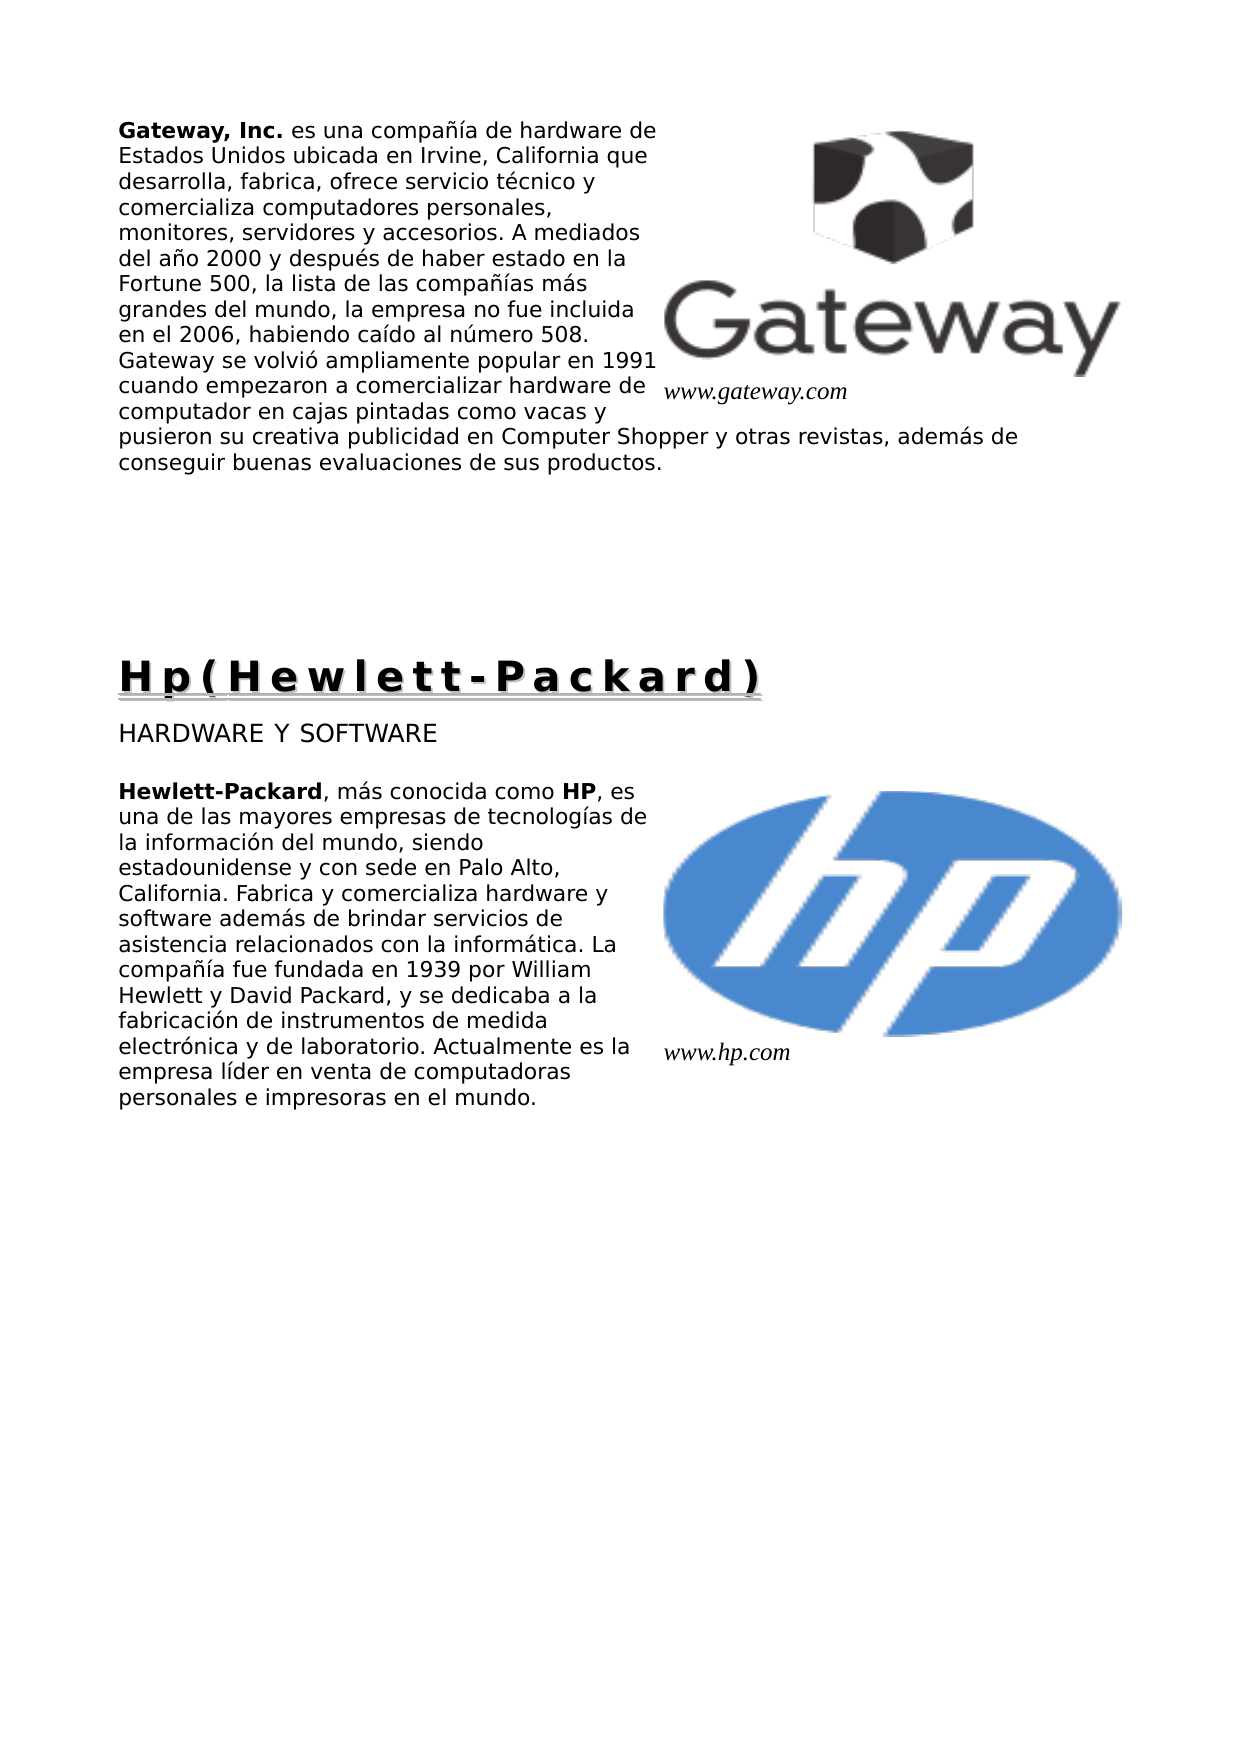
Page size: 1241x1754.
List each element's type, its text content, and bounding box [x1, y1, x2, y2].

picture [663, 130, 1123, 377]
text Gateway, Inc. es una compañía de hardware de Estados Unidos ubicada en Irvine, California que desarrolla, fabrica, ofrece servicio técnico y comercializa computadores personales, monitores, servidores y accesorios. A mediados del año 2000 y después de haber estado en la Fortune 500, la lista de las compañías más grandes del mundo, la empresa no fue incluida en el 2006, habiendo caído al número 508. Gateway se volvió ampliamente popular en 1991 cuando empezaron a comercializar hardware de computador en cajas pintadas como vacas y pusieron su creativa publicidad en Computer Shopper y otras revistas, además de conseguir buenas evaluaciones de sus productos. [118, 118, 1122, 475]
text hardware y software [118, 713, 1122, 749]
text www.hp.com [663, 1037, 1122, 1066]
text Hp(Hewlett-Packard) [118, 653, 1122, 701]
text www.gateway.com [663, 377, 1122, 405]
picture [663, 791, 1123, 1037]
text Hewlett-Packard, más conocida como HP, es una de las mayores empresas de tecnologías de la información del mundo, siendo estadounidense y con sede en Palo Alto, California. Fabrica y comercializa hardware y software además de brindar servicios de asistencia relacionados con la informática. La compañía fue fundada en 1939 por William Hewlett y David Packard, y se dedicaba a la fabricación de instrumentos de medida electrónica y de laboratorio. Actualmente es la empresa líder en venta de computadoras personales e impresoras en el mundo. [118, 779, 1122, 1111]
